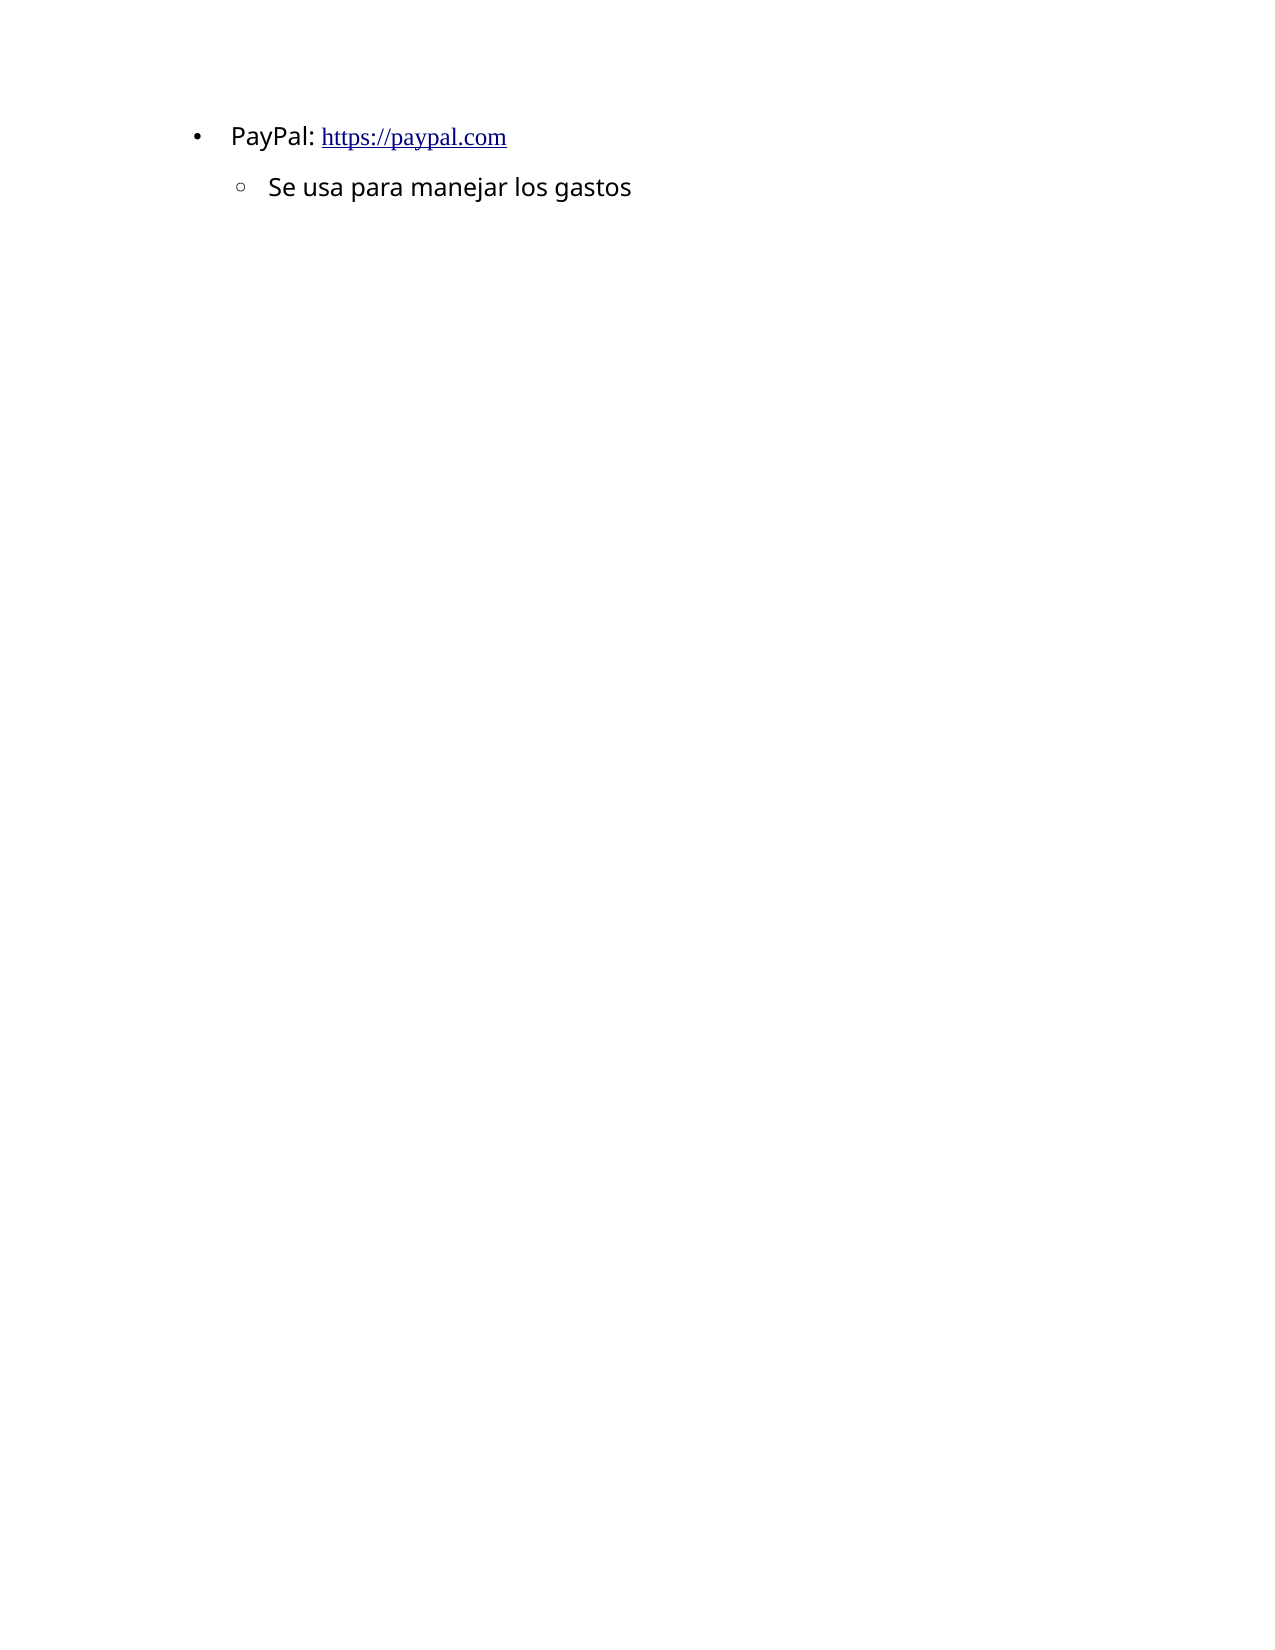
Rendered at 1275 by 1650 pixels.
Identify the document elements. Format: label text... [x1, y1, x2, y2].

list PayPal: https://paypal.com [193, 118, 1157, 152]
list Se usa para manejar los gastos [231, 169, 1157, 203]
